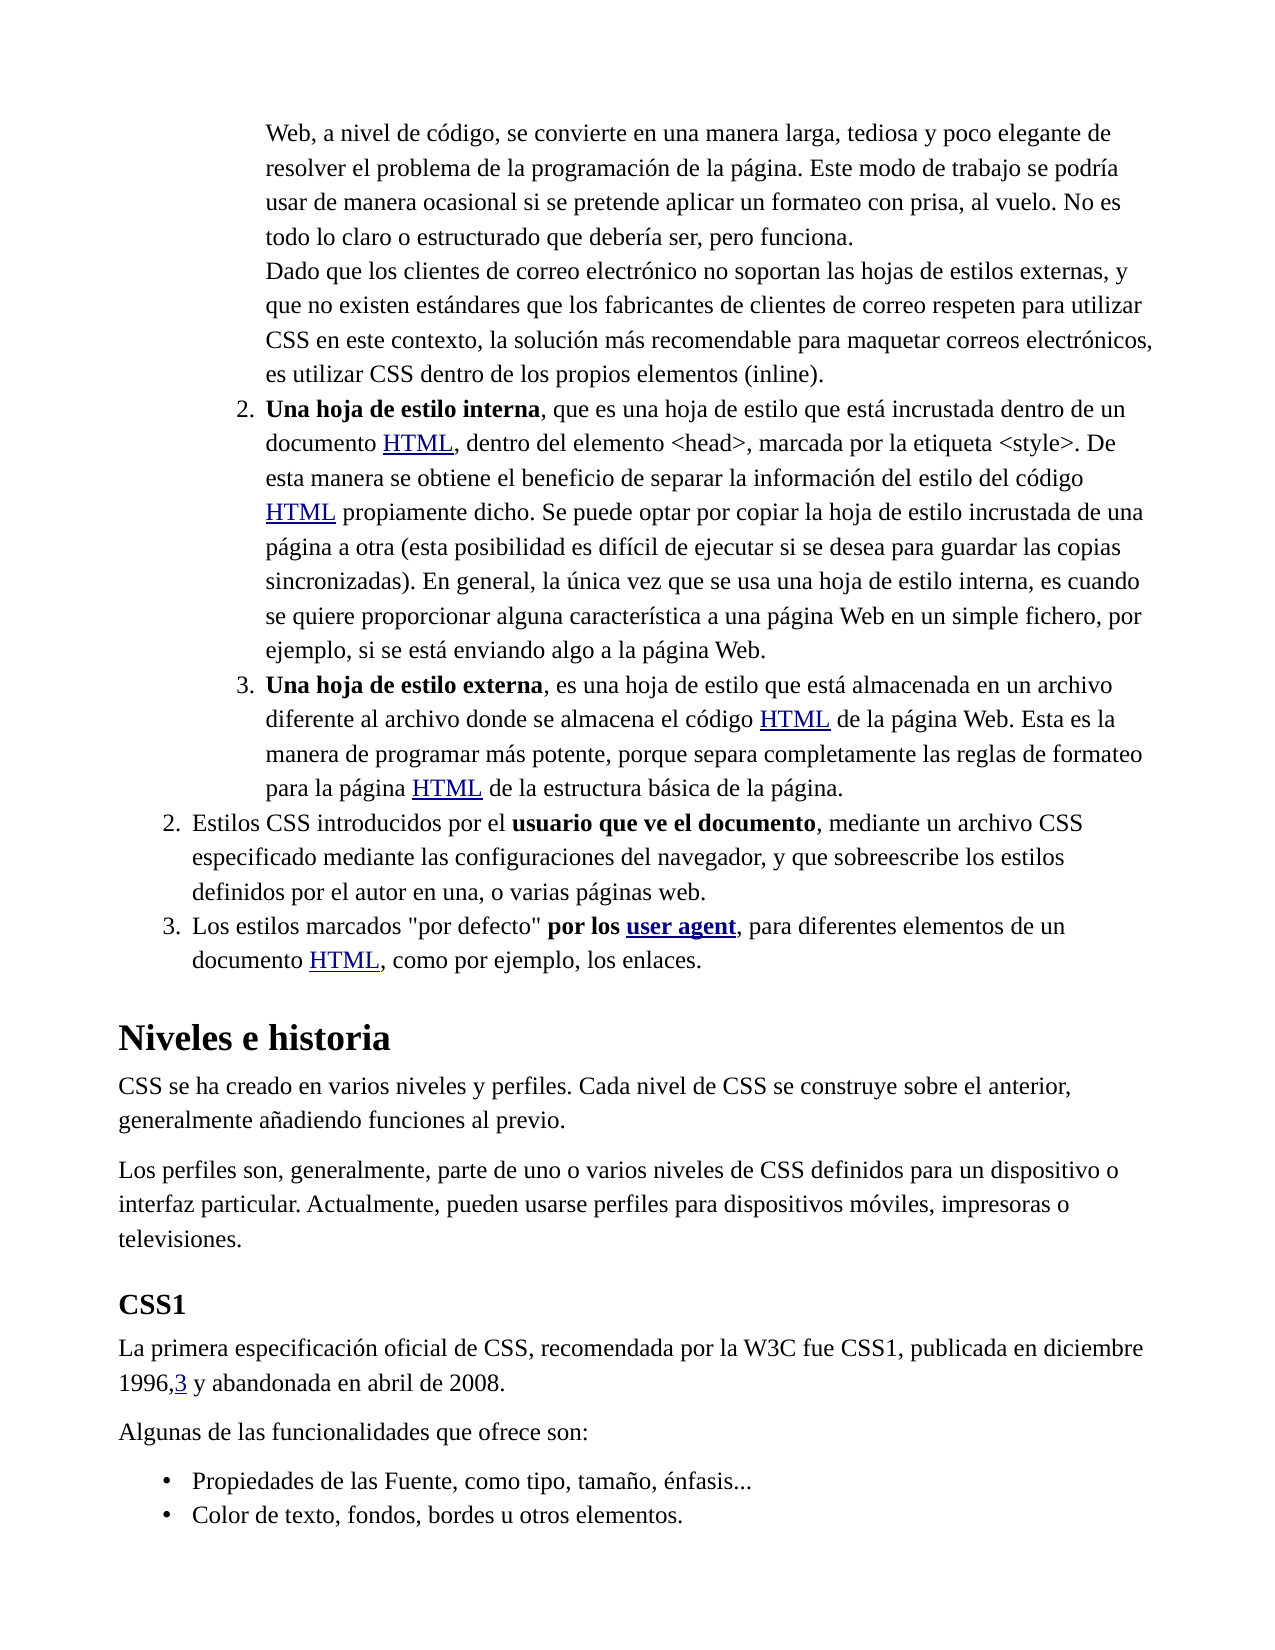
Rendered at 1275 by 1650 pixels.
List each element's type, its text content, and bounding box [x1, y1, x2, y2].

list Color de texto, fondos, bordes u otros elementos. [162, 1500, 1157, 1529]
list Una hoja de estilo externa, es una hoja de estilo que está almacenada en un archivo diferente al archivo donde se almacena el código HTML de la página Web. Esta es la manera de programar más potente, porque separa completamente las reglas de formateo para la página HTML de la estructura básica de la página. [236, 670, 1157, 802]
list Propiedades de las Fuente, como tipo, tamaño, énfasis... [162, 1466, 1157, 1495]
text Algunas de las funcionalidades que ofrece son: [118, 1417, 1157, 1446]
list Web, a nivel de código, se convierte en una manera larga, tediosa y poco elegante de resolver el problema de la programación de la página. Este modo de trabajo se podría usar de manera ocasional si se pretende aplicar un formateo con prisa, al vuelo. No es todo lo claro o estructurado que debería ser, pero funciona. Dado que los clientes de correo electrónico no soportan las hojas de estilos externas, y que no existen estándares que los fabricantes de clientes de correo respeten para utilizar CSS en este contexto, la solución más recomendable para maquetar correos electrónicos, es utilizar CSS dentro de los propios elementos (inline). [236, 118, 1157, 388]
list Estilos CSS introducidos por el usuario que ve el documento, mediante un archivo CSS especificado mediante las configuraciones del navegador, y que sobreescribe los estilos definidos por el autor en una, o varias páginas web. [162, 808, 1157, 905]
list Los estilos marcados "por defecto" por los user agent, para diferentes elementos de un documento HTML, como por ejemplo, los enlaces. [162, 911, 1157, 974]
text Los perfiles son, generalmente, parte de uno o varios niveles de CSS definidos para un dispositivo o interfaz particular. Actualmente, pueden usarse perfiles para dispositivos móviles, impresoras o televisiones. [118, 1155, 1157, 1252]
subtitle Niveles e historia [118, 1016, 1157, 1059]
text CSS se ha creado en varios niveles y perfiles. Cada nivel de CSS se construye sobre el anterior, generalmente añadiendo funciones al previo. [118, 1071, 1157, 1134]
subtitle CSS1 [118, 1287, 1157, 1321]
text La primera especificación oficial de CSS, recomendada por la W3C fue CSS1, publicada en diciembre 1996,3 y abandonada en abril de 2008. [118, 1333, 1157, 1397]
list Una hoja de estilo interna, que es una hoja de estilo que está incrustada dentro de un documento HTML, dentro del elemento <head>, marcada por la etiqueta <style>. De esta manera se obtiene el beneficio de separar la información del estilo del código HTML propiamente dicho. Se puede optar por copiar la hoja de estilo incrustada de una página a otra (esta posibilidad es difícil de ejecutar si se desea para guardar las copias sincronizadas). En general, la única vez que se usa una hoja de estilo interna, es cuando se quiere proporcionar alguna característica a una página Web en un simple fichero, por ejemplo, si se está enviando algo a la página Web. [236, 394, 1157, 664]
